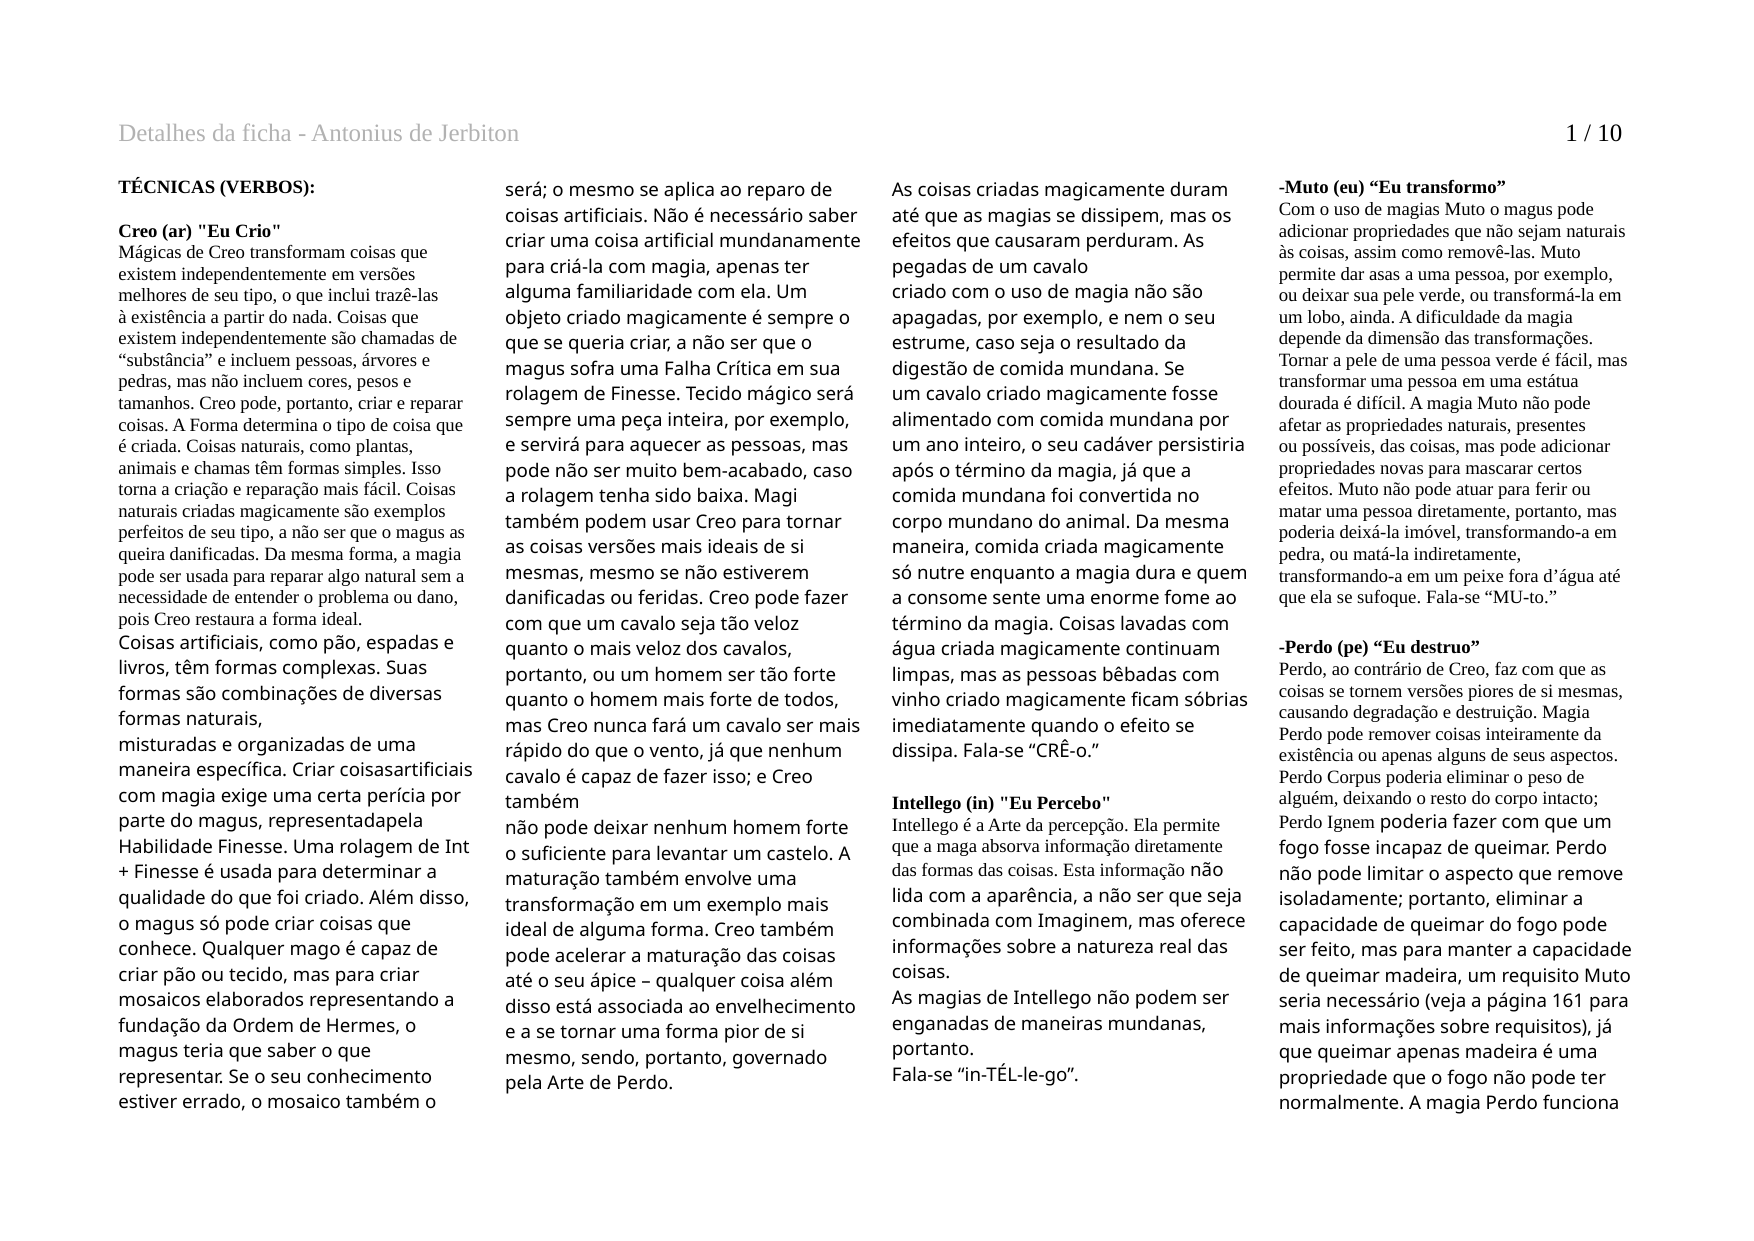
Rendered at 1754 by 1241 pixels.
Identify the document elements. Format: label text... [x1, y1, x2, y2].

text Coisas artificiais, como pão, espadas e livros, têm formas complexas. Suas formas são combinações de diversas formas naturais, [118, 629, 476, 731]
text Fala-se “in-TÉL-le-go”. [892, 1061, 1249, 1086]
text TÉCNICAS (VERBOS): [118, 176, 476, 198]
text As coisas criadas magicamente duram até que as magias se dissipem, mas os efeitos que causaram perduram. As pegadas de um cavalo [892, 176, 1249, 278]
text Intellego é a Arte da percepção. Ela permite que a maga absorva informação diretamente das formas das coisas. Esta informação não lida com a aparência, a não ser que seja combinada com Imaginem, mas oferece informações sobre a natureza real das coisas. [892, 814, 1249, 984]
text não pode deixar nenhum homem forte o suficiente para levantar um castelo. A maturação também envolve uma transformação em um exemplo mais ideal de alguma forma. Creo também pode acelerar a maturação das coisas até o seu ápice – qualquer coisa além disso está associada ao envelhecimento e a se tornar uma forma pior de si mesmo, sendo, portanto, governado pela Arte de Perdo. [505, 814, 862, 1095]
text criado com o uso de magia não são apagadas, por exemplo, e nem o seu estrume, caso seja o resultado da digestão de comida mundana. Se [892, 278, 1249, 381]
text representar. Se o seu conhecimento estiver errado, o mosaico também o [118, 1063, 476, 1114]
text misturadas e organizadas de uma maneira específica. Criar coisasartificiais com magia exige uma certa perícia por parte do magus, representadapela Habilidade Finesse. Uma rolagem de Int + Finesse é usada para determinar a qualidade do que foi criado. Além disso, o magus só pode criar coisas que conhece. Qualquer mago é capaz de criar pão ou tecido, mas para criar mosaicos elaborados representando a fundação da Ordem de Hermes, o magus teria que saber o que [118, 731, 476, 1063]
text à existência a partir do nada. Coisas que existem independentemente são chamadas de “substância” e incluem pessoas, árvores e pedras, mas não incluem cores, pesos e tamanhos. Creo pode, portanto, criar e reparar coisas. A Forma determina o tipo de coisa que é criada. Coisas naturais, como plantas, animais e chamas têm formas simples. Isso [118, 306, 476, 478]
text As magias de Intellego não podem ser enganadas de maneiras mundanas, portanto. [892, 984, 1249, 1061]
text -Perdo (pe) “Eu destruo” [1278, 636, 1636, 658]
text Creo (ar) "Eu Crio" [118, 219, 476, 241]
text Intellego (in) "Eu Percebo" [892, 792, 1249, 814]
text ou possíveis, das coisas, mas pode adicionar propriedades novas para mascarar certos efeitos. Muto não pode atuar para ferir ou matar uma pessoa diretamente, portanto, mas poderia deixá-la imóvel, transformando-a em pedra, ou matá-la indiretamente, transformando-a em um peixe fora d’água até que ela se sufoque. Fala-se “MU-to.” [1278, 435, 1636, 608]
text será; o mesmo se aplica ao reparo de coisas artificiais. Não é necessário saber criar uma coisa artificial mundanamente para criá-la com magia, apenas ter alguma familiaridade com ela. Um objeto criado magicamente é sempre o que se queria criar, a não ser que o magus sofra uma Falha Crítica em sua rolagem de Finesse. Tecido mágico será sempre uma peça inteira, por exemplo, e servirá para aquecer as pessoas, mas pode não ser muito bem-acabado, caso a rolagem tenha sido baixa. Magi também podem usar Creo para tornar as coisas versões mais ideais de si mesmas, mesmo se não estiverem danificadas ou feridas. Creo pode fazer com que um cavalo seja tão veloz quanto o mais veloz dos cavalos, portanto, ou um homem ser tão forte quanto o homem mais forte de todos, mas Creo nunca fará um cavalo ser mais rápido do que o vento, já que nenhum cavalo é capaz de fazer isso; e Creo também [505, 176, 862, 814]
text torna a criação e reparação mais fácil. Coisas naturais criadas magicamente são exemplos perfeitos de seu tipo, a não ser que o magus as queira danificadas. Da mesma forma, a magia pode ser usada para reparar algo natural sem a necessidade de entender o problema ou dano, pois Creo restaura a forma ideal. [118, 478, 476, 629]
text Mágicas de Creo transformam coisas que existem independentemente em versões melhores de seu tipo, o que inclui trazê-las [118, 241, 476, 306]
text Perdo, ao contrário de Creo, faz com que as coisas se tornem versões piores de si mesmas, causando degradação e destruição. Magia Perdo pode remover coisas inteiramente da existência ou apenas alguns de seus aspectos. Perdo Corpus poderia eliminar o peso de alguém, deixando o resto do corpo intacto; Perdo Ignem poderia fazer com que um fogo fosse incapaz de queimar. Perdo não pode limitar o aspecto que remove isoladamente; portanto, eliminar a capacidade de queimar do fogo pode ser feito, mas para manter a capacidade de queimar madeira, um requisito Muto seria necessário (veja a página 161 para mais informações sobre requisitos), já que queimar apenas madeira é uma propriedade que o fogo não pode ter normalmente. A magia Perdo funciona [1278, 658, 1636, 1115]
text -Muto (eu) “Eu transformo” [1278, 176, 1636, 198]
text um cavalo criado magicamente fosse alimentado com comida mundana por um ano inteiro, o seu cadáver persistiria após o término da magia, já que a comida mundana foi convertida no corpo mundano do animal. Da mesma maneira, comida criada magicamente só nutre enquanto a magia dura e quem a consome sente uma enorme fome ao término da magia. Coisas lavadas com água criada magicamente continuam limpas, mas as pessoas bêbadas com vinho criado magicamente ficam sóbrias imediatamente quando o efeito se dissipa. Fala-se “CRÊ-o.” [892, 381, 1249, 763]
text Com o uso de magias Muto o magus pode adicionar propriedades que não sejam naturais às coisas, assim como removê-las. Muto permite dar asas a uma pessoa, por exemplo, ou deixar sua pele verde, ou transformá-la em um lobo, ainda. A dificuldade da magia depende da dimensão das transformações. Tornar a pele de uma pessoa verde é fácil, mas transformar uma pessoa em uma estátua dourada é difícil. A magia Muto não pode afetar as propriedades naturais, presentes [1278, 198, 1636, 435]
